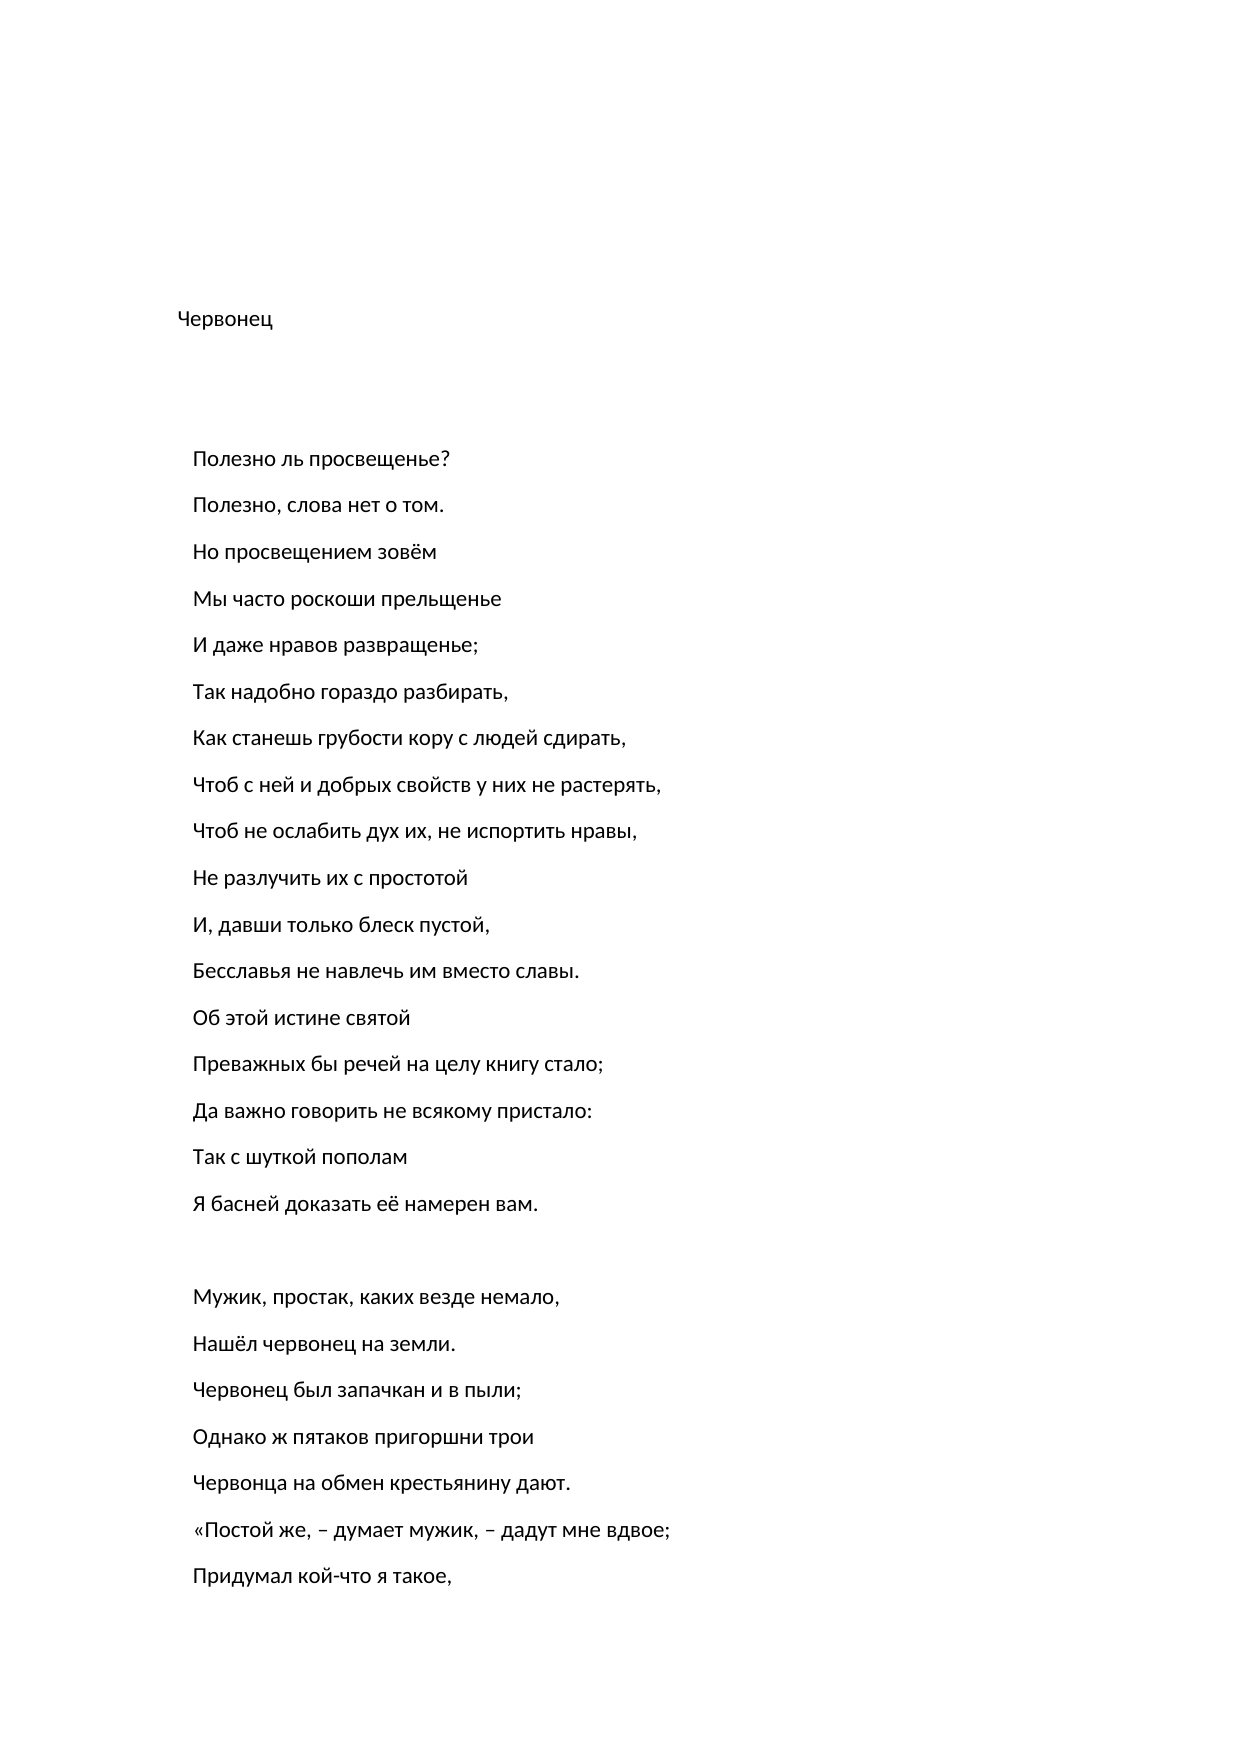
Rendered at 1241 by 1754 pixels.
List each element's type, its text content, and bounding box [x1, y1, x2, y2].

text Полезно ль просвещенье? [177, 444, 1152, 472]
text Мужик, простак, каких везде немало, [177, 1282, 1152, 1310]
text Как станешь грубости кору с людей сдирать, [177, 723, 1152, 751]
text Червонца на обмен крестьянину дают. [177, 1468, 1152, 1496]
text Бесславья не навлечь им вместо славы. [177, 956, 1152, 984]
text Чтоб не ослабить дух их, не испортить нравы, [177, 817, 1152, 844]
text Придумал кой-что я такое, [177, 1562, 1152, 1589]
text И, давши только блеск пустой, [177, 910, 1152, 938]
text Не разлучить их с простотой [177, 863, 1152, 891]
text Червонец [177, 304, 1152, 332]
text Преважных бы речей на целу книгу стало; [177, 1049, 1152, 1077]
text Так надобно гораздо разбирать, [177, 677, 1152, 705]
text Об этой истине святой [177, 1003, 1152, 1031]
text «Постой же, – думает мужик, – дадут мне вдвое; [177, 1515, 1152, 1543]
text Чтоб с ней и добрых свойств у них не растерять, [177, 770, 1152, 798]
text Да важно говорить не всякому пристало: [177, 1096, 1152, 1124]
text Полезно, слова нет о том. [177, 491, 1152, 519]
text Однако ж пятаков пригоршни трои [177, 1422, 1152, 1450]
text Но просвещением зовём [177, 537, 1152, 565]
text Нашёл червонец на земли. [177, 1329, 1152, 1357]
text Червонец был запачкан и в пыли; [177, 1375, 1152, 1403]
text Мы часто роскоши прельщенье [177, 584, 1152, 612]
text Я басней доказать её намерен вам. [177, 1189, 1152, 1217]
text И даже нравов развращенье; [177, 630, 1152, 658]
text Так с шуткой пополам [177, 1142, 1152, 1171]
